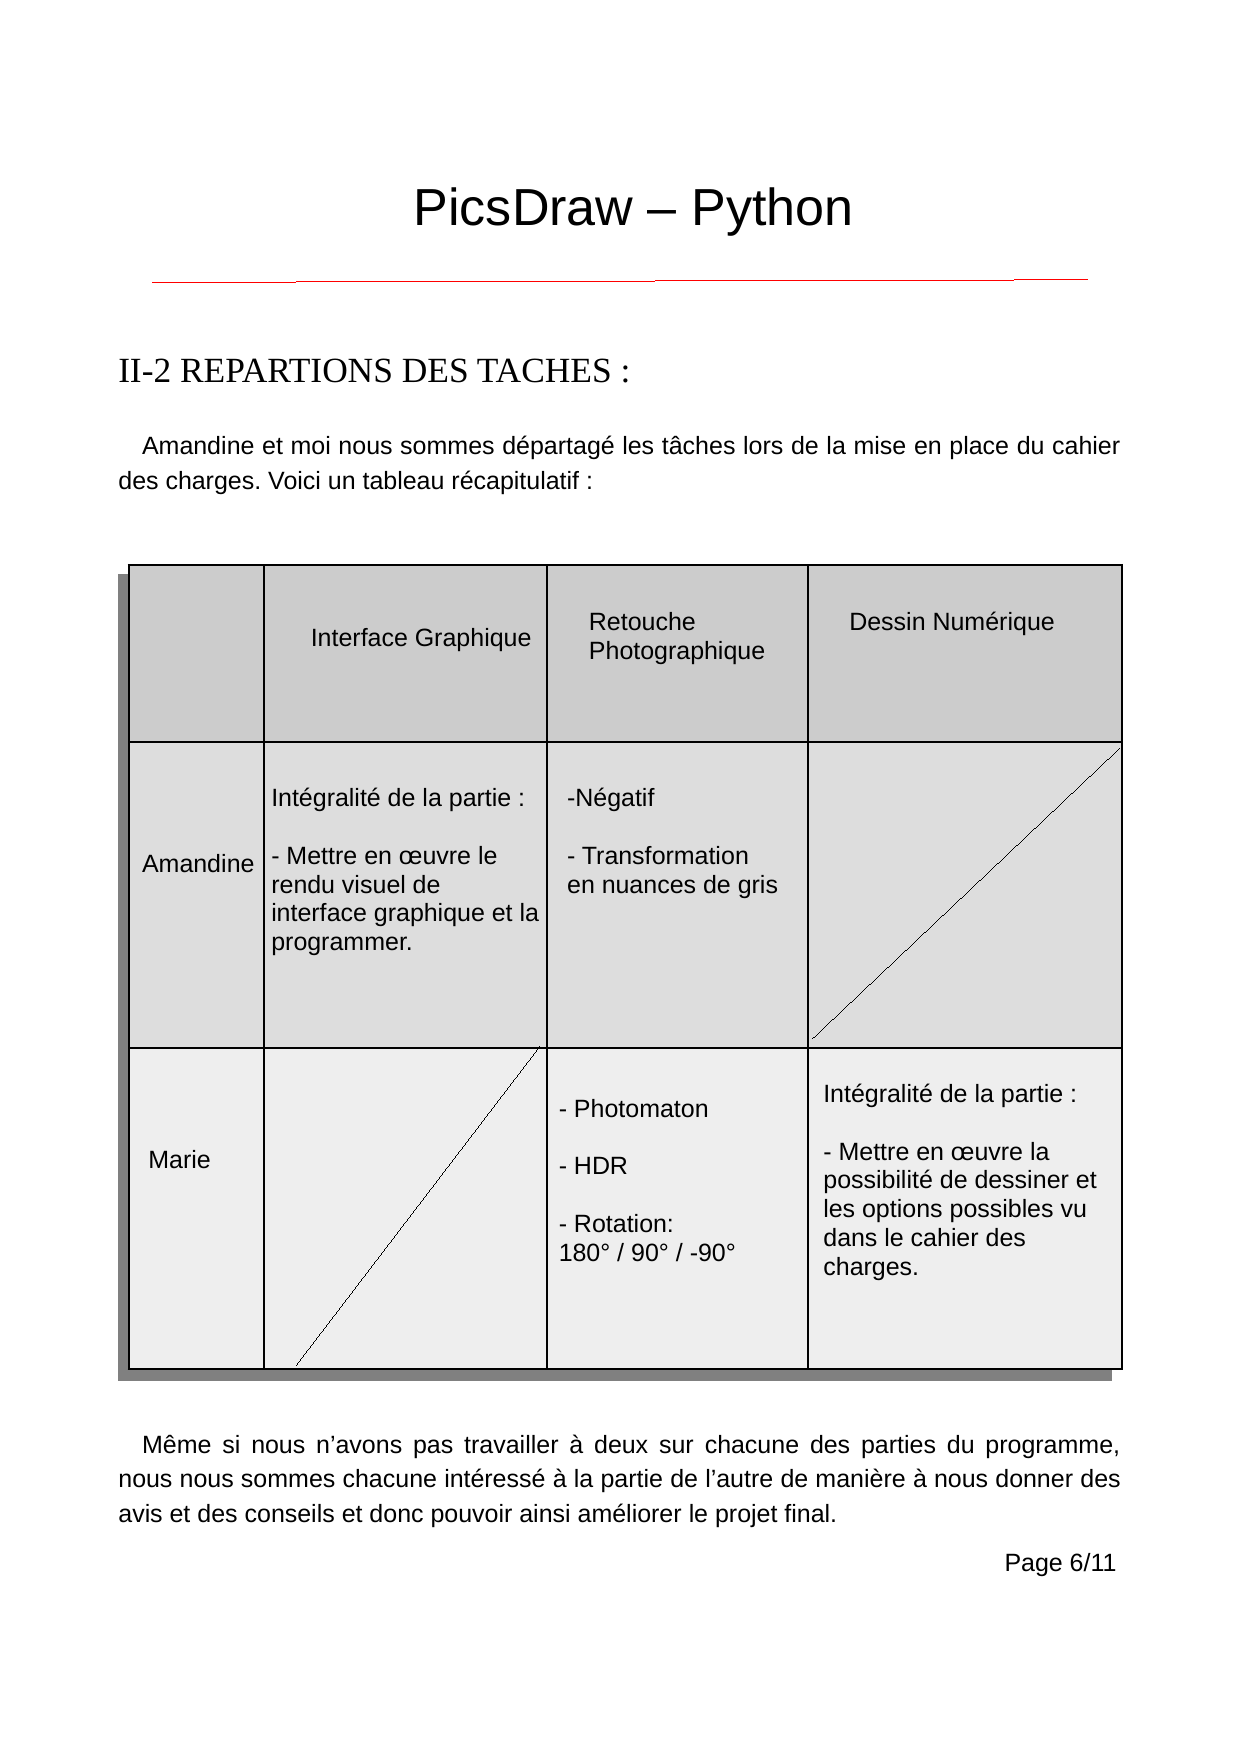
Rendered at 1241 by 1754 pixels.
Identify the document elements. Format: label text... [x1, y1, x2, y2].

table_cell [548, 743, 807, 1047]
text Amandine et moi nous sommes départagé les tâches lors de la mise en place du cahier des charges. Voici un tableau récapitulatif : [118, 431, 1122, 494]
table_header [130, 566, 263, 741]
table_cell [130, 1049, 263, 1368]
table_header Dessin Numérique [809, 566, 1121, 741]
table_cell [130, 743, 263, 1047]
table_cell [265, 1049, 546, 1368]
text PicsDraw – Python [118, 176, 1122, 236]
table_header Retouche Photographique [548, 566, 807, 741]
table_header [265, 566, 546, 741]
table_cell [809, 743, 1121, 1047]
table_cell [548, 1049, 807, 1368]
table_cell [809, 1049, 1121, 1368]
table_cell [265, 743, 546, 1047]
text Page 6/11 [118, 1548, 1122, 1577]
text II-2 REPARTIONS DES TACHES : [118, 349, 1122, 390]
text Même si nous n’avons pas travailler à deux sur chacune des parties du programme, nous nous sommes chacune intéressé à la partie de l’autre de manière à nous donner des avis et des conseils et donc pouvoir ainsi améliorer le projet final. [118, 1430, 1122, 1528]
